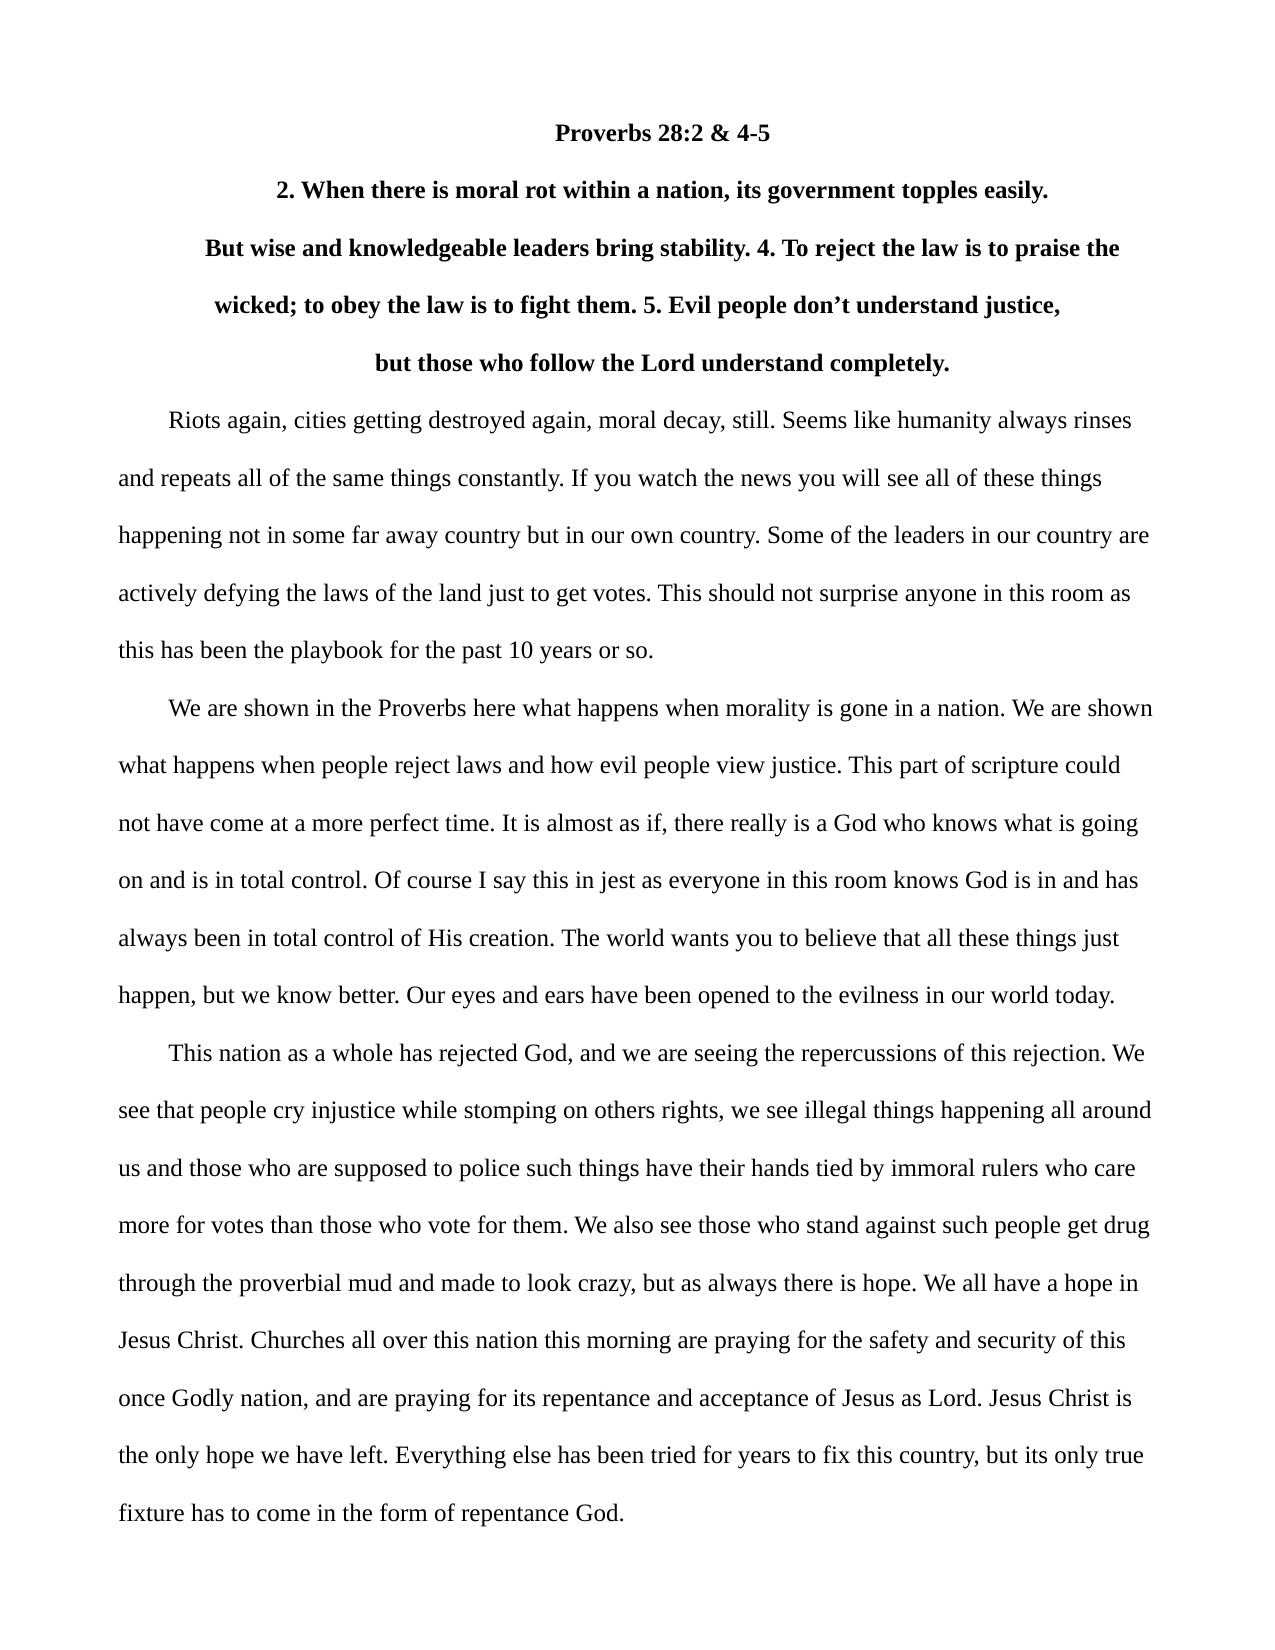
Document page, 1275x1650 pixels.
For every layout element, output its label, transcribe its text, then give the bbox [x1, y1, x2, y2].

text 2. When there is moral rot within a nation, its government topples easily. [118, 176, 1157, 204]
text but those who follow the Lord understand completely. [118, 348, 1157, 377]
text This nation as a whole has rejected God, and we are seeing the repercussions of this rejection. We see that people cry injustice while stomping on others rights, we see illegal things happening all around us and those who are supposed to police such things have their hands tied by immoral rulers who care more for votes than those who vote for them. We also see those who stand against such people get drug through the proverbial mud and made to look crazy, but as always there is hope. We all have a hope in Jesus Christ. Churches all over this nation this morning are praying for the safety and security of this once Godly nation, and are praying for its repentance and acceptance of Jesus as Lord. Jesus Christ is the only hope we have left. Everything else has been tried for years to fix this country, but its only true fixture has to come in the form of repentance God. [118, 1038, 1157, 1527]
text But wise and knowledgeable leaders bring stability. 4. To reject the law is to praise the wicked; to obey the law is to fight them. 5. Evil people don’t understand justice, [118, 233, 1157, 319]
text Riots again, cities getting destroyed again, moral decay, still. Seems like humanity always rinses and repeats all of the same things constantly. If you watch the news you will see all of these things happening not in some far away country but in our own country. Some of the leaders in our country are actively defying the laws of the land just to get votes. This should not surprise anyone in this room as this has been the playbook for the past 10 years or so. [118, 406, 1157, 664]
text We are shown in the Proverbs here what happens when morality is gone in a nation. We are shown what happens when people reject laws and how evil people view justice. This part of scripture could not have come at a more perfect time. It is almost as if, there really is a God who knows what is going on and is in total control. Of course I say this in jest as everyone in this room knows God is in and has always been in total control of His creation. The world wants you to believe that all these things just happen, but we know better. Our eyes and ears have been opened to the evilness in our world today. [118, 693, 1157, 1009]
text Proverbs 28:2 & 4-5 [118, 118, 1157, 147]
